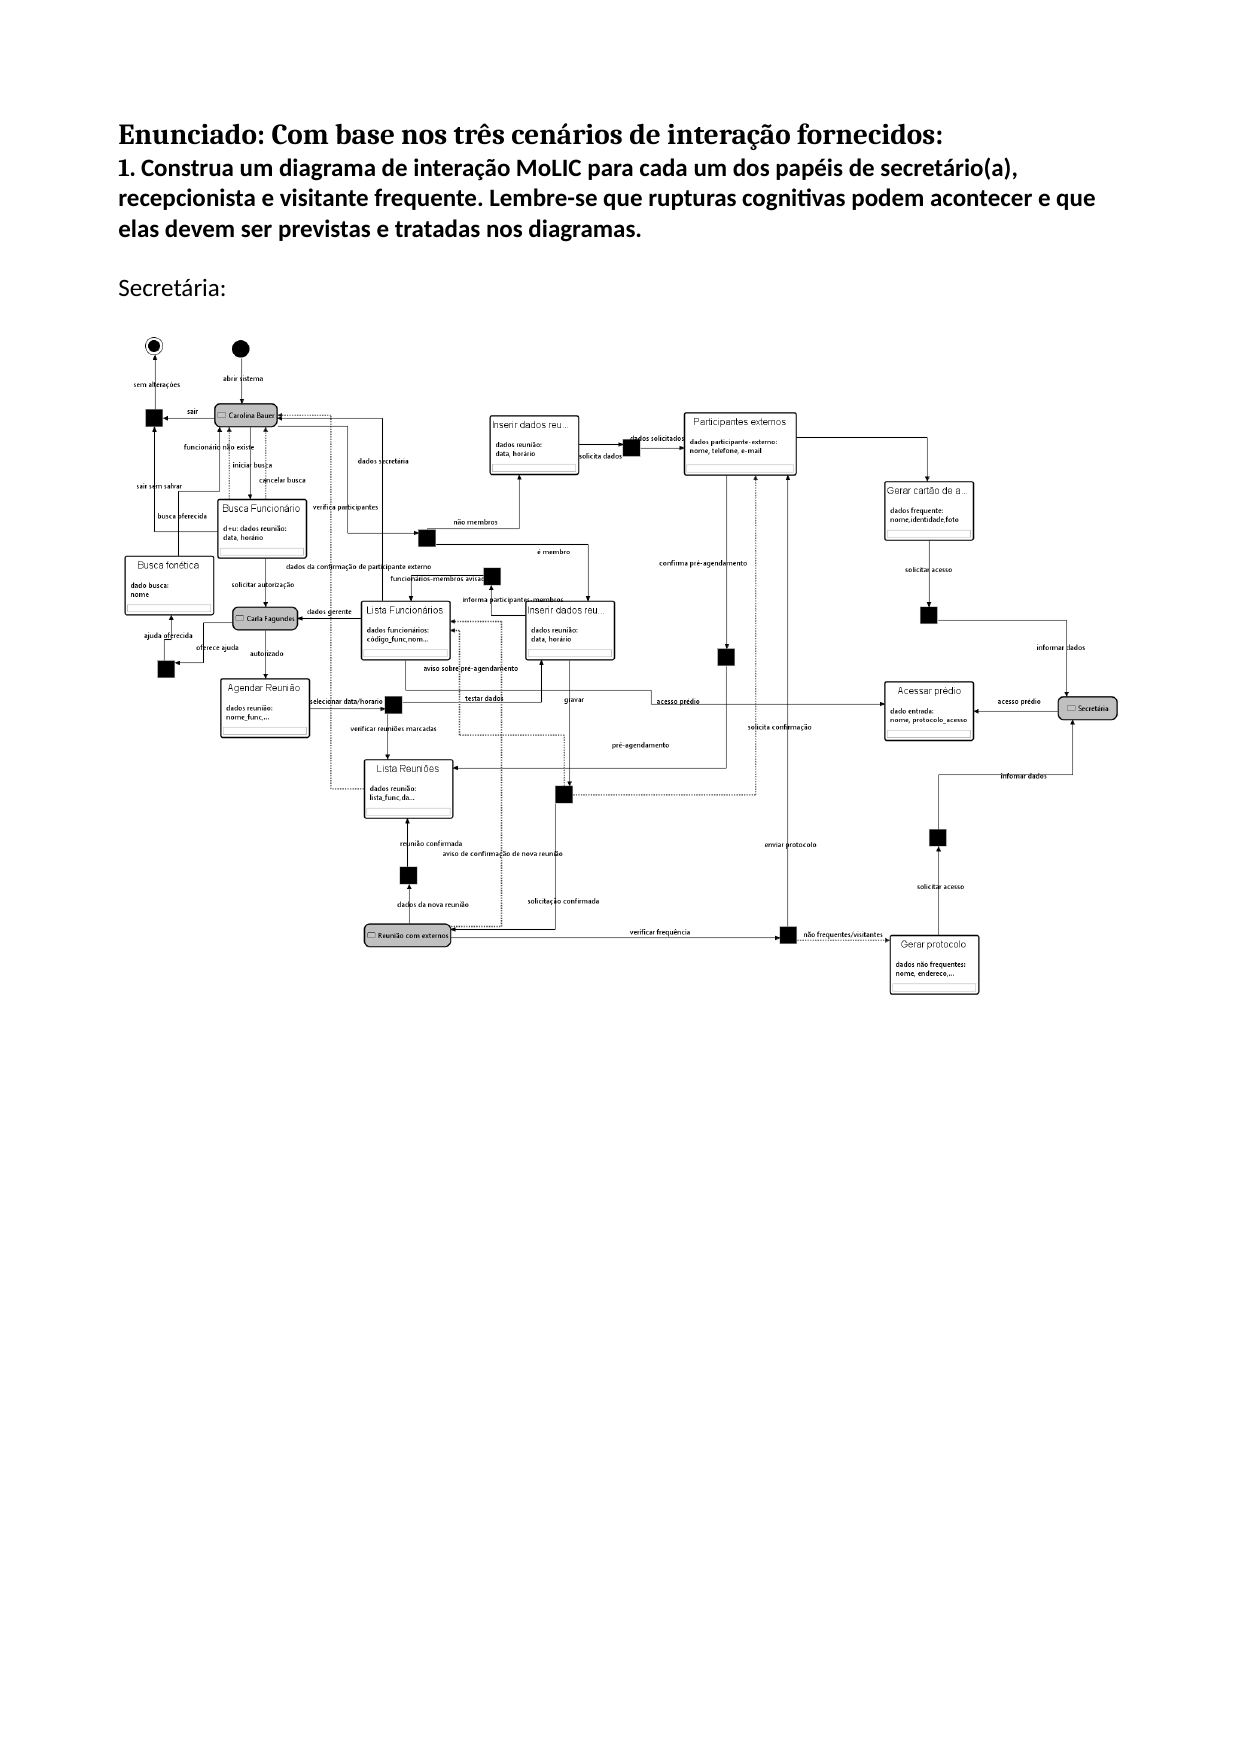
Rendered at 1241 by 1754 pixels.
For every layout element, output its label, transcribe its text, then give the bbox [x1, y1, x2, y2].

text Enunciado: Com base nos três cenários de interação fornecidos: [118, 118, 1122, 152]
text Secretária: [118, 272, 1122, 302]
picture [118, 331, 1123, 1000]
text 1. Construa um diagrama de interação MoLIC para cada um dos papéis de secretário(a), recepcionista e visitante frequente. Lembre-se que rupturas cognitivas podem acontecer e que elas devem ser previstas e tratadas nos diagramas. [118, 152, 1122, 243]
